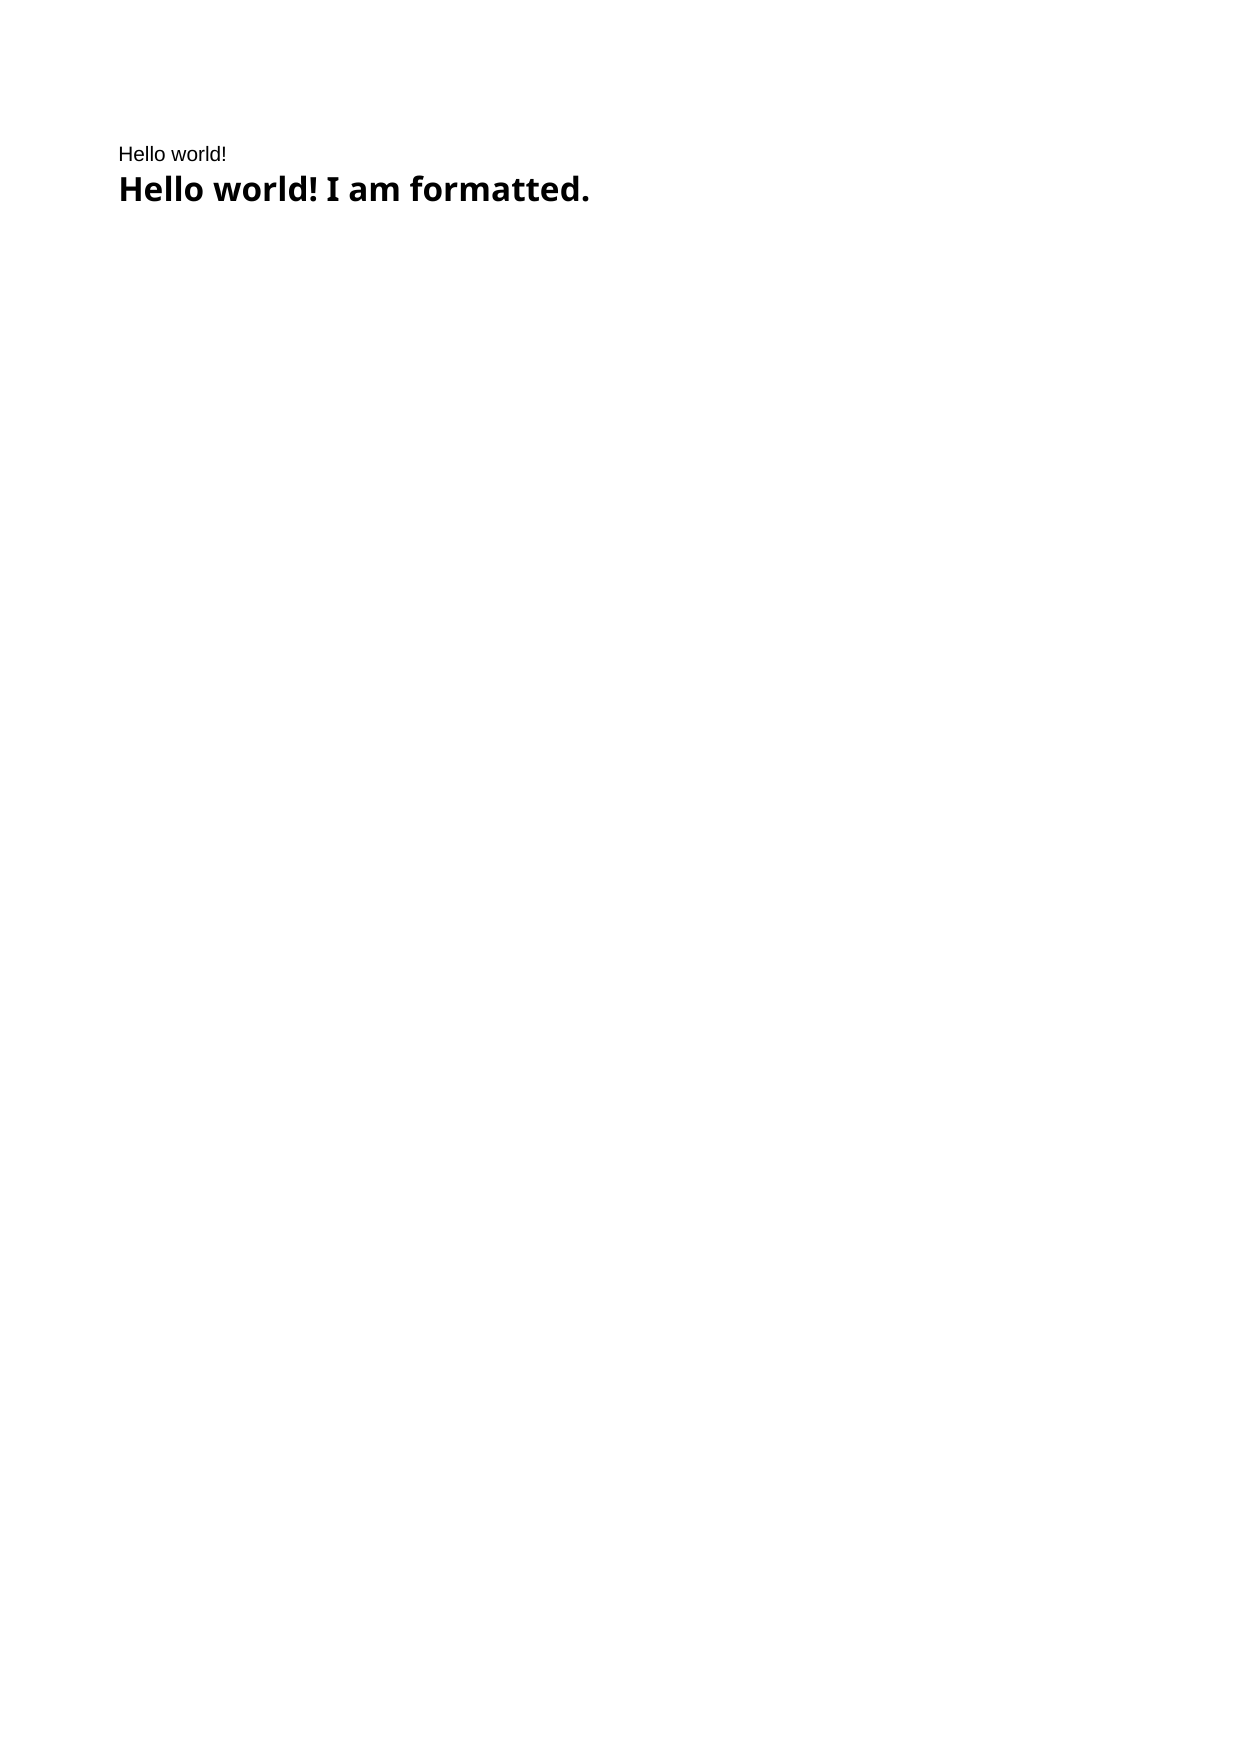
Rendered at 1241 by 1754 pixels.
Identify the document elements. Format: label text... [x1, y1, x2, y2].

text Hello world! [118, 142, 1122, 166]
text Hello world! I am formatted. [118, 166, 1122, 211]
